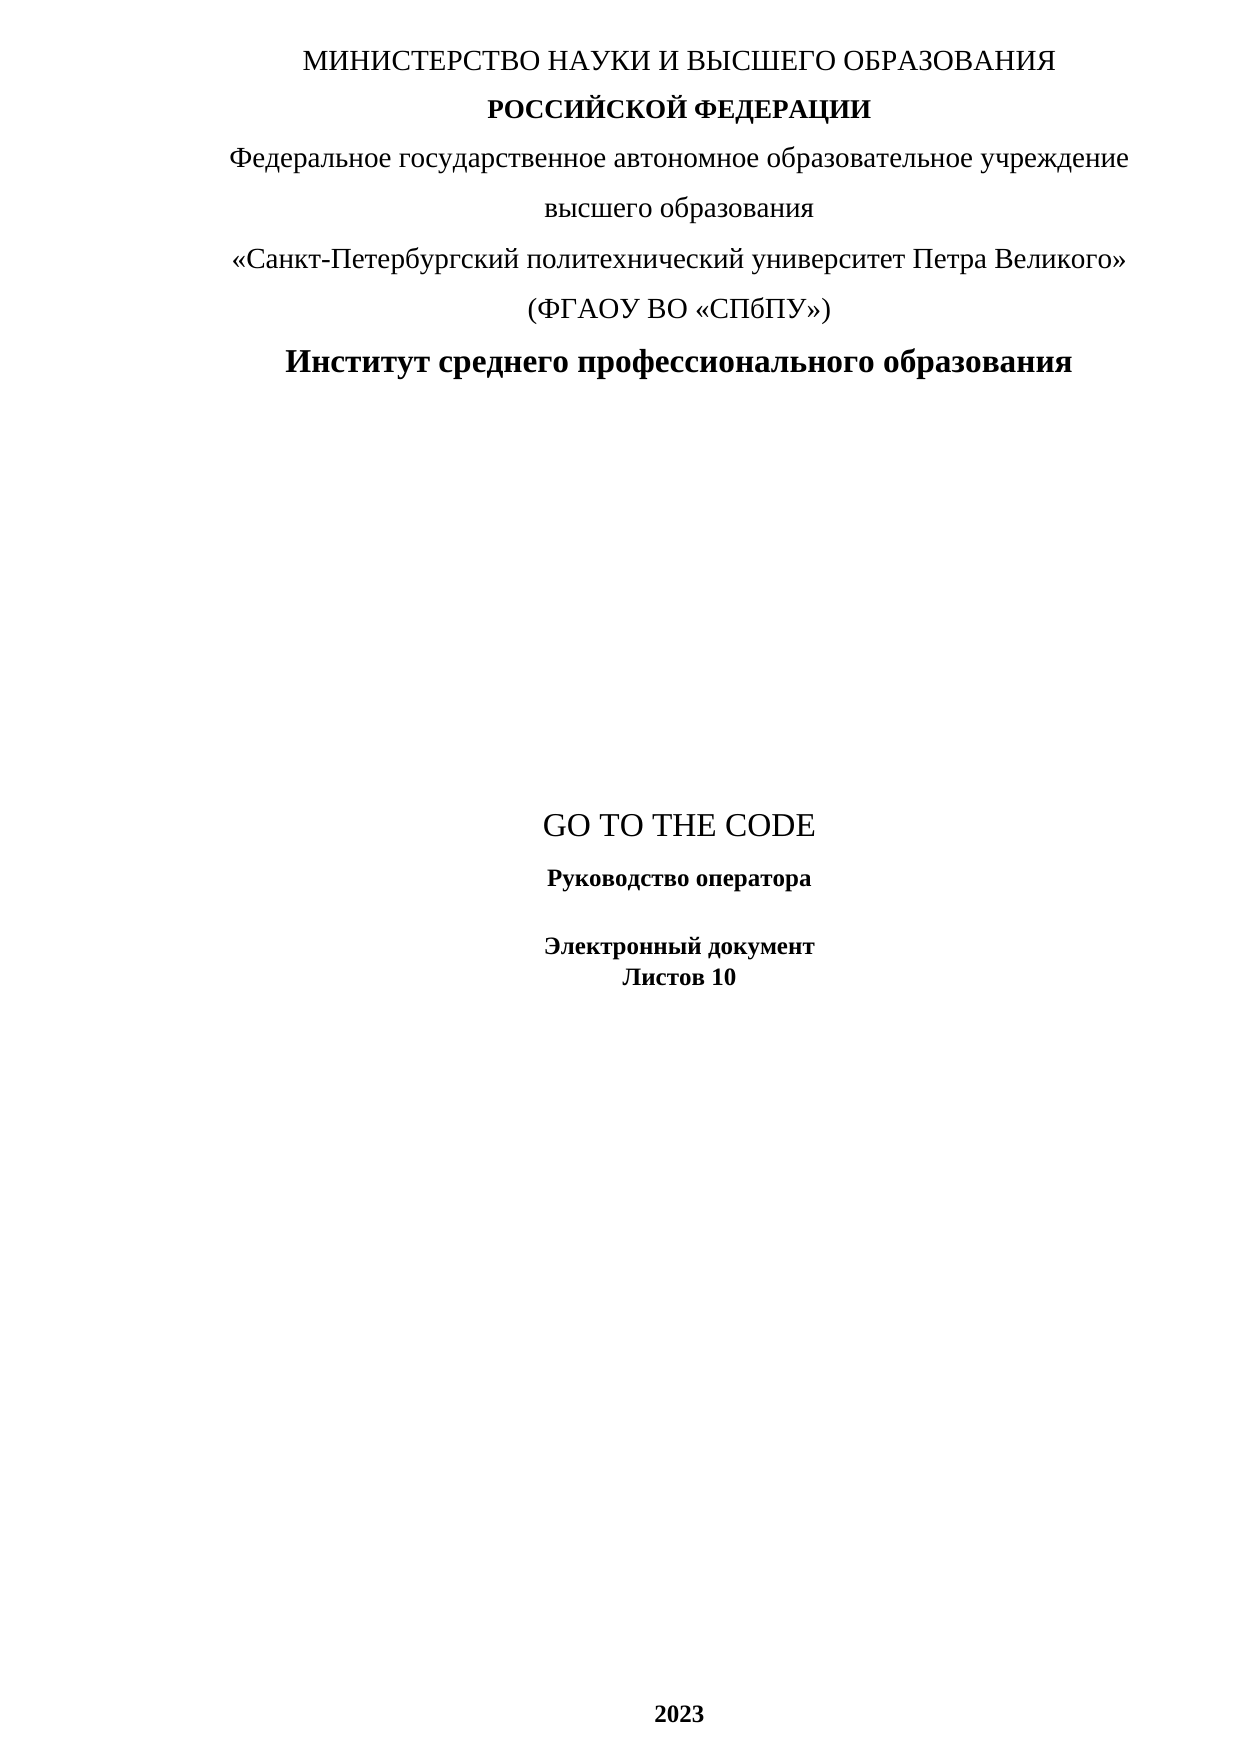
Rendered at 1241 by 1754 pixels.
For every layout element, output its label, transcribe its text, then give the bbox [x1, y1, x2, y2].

text высшего образования [118, 190, 1240, 224]
text Институт среднего профессионального образования [118, 341, 1240, 380]
text 2023 [118, 1699, 1240, 1728]
text «Санкт-Петербургский политехнический университет Петра Великого» [118, 241, 1240, 274]
text GO TO THE CODE [118, 805, 1240, 844]
text (ФГАОУ ВО «СПбПУ») [118, 291, 1240, 324]
text Федеральное государственное автономное образовательное учреждение [118, 140, 1240, 174]
text Листов 10 [118, 962, 1240, 990]
text РОССИЙСКОЙ ФЕДЕРАЦИИ [118, 93, 1240, 124]
text МИНИСТЕРСТВО НАУКИ и высшего образования [118, 43, 1240, 77]
text Электронный документ [118, 931, 1240, 960]
text Руководство оператора [118, 863, 1240, 892]
